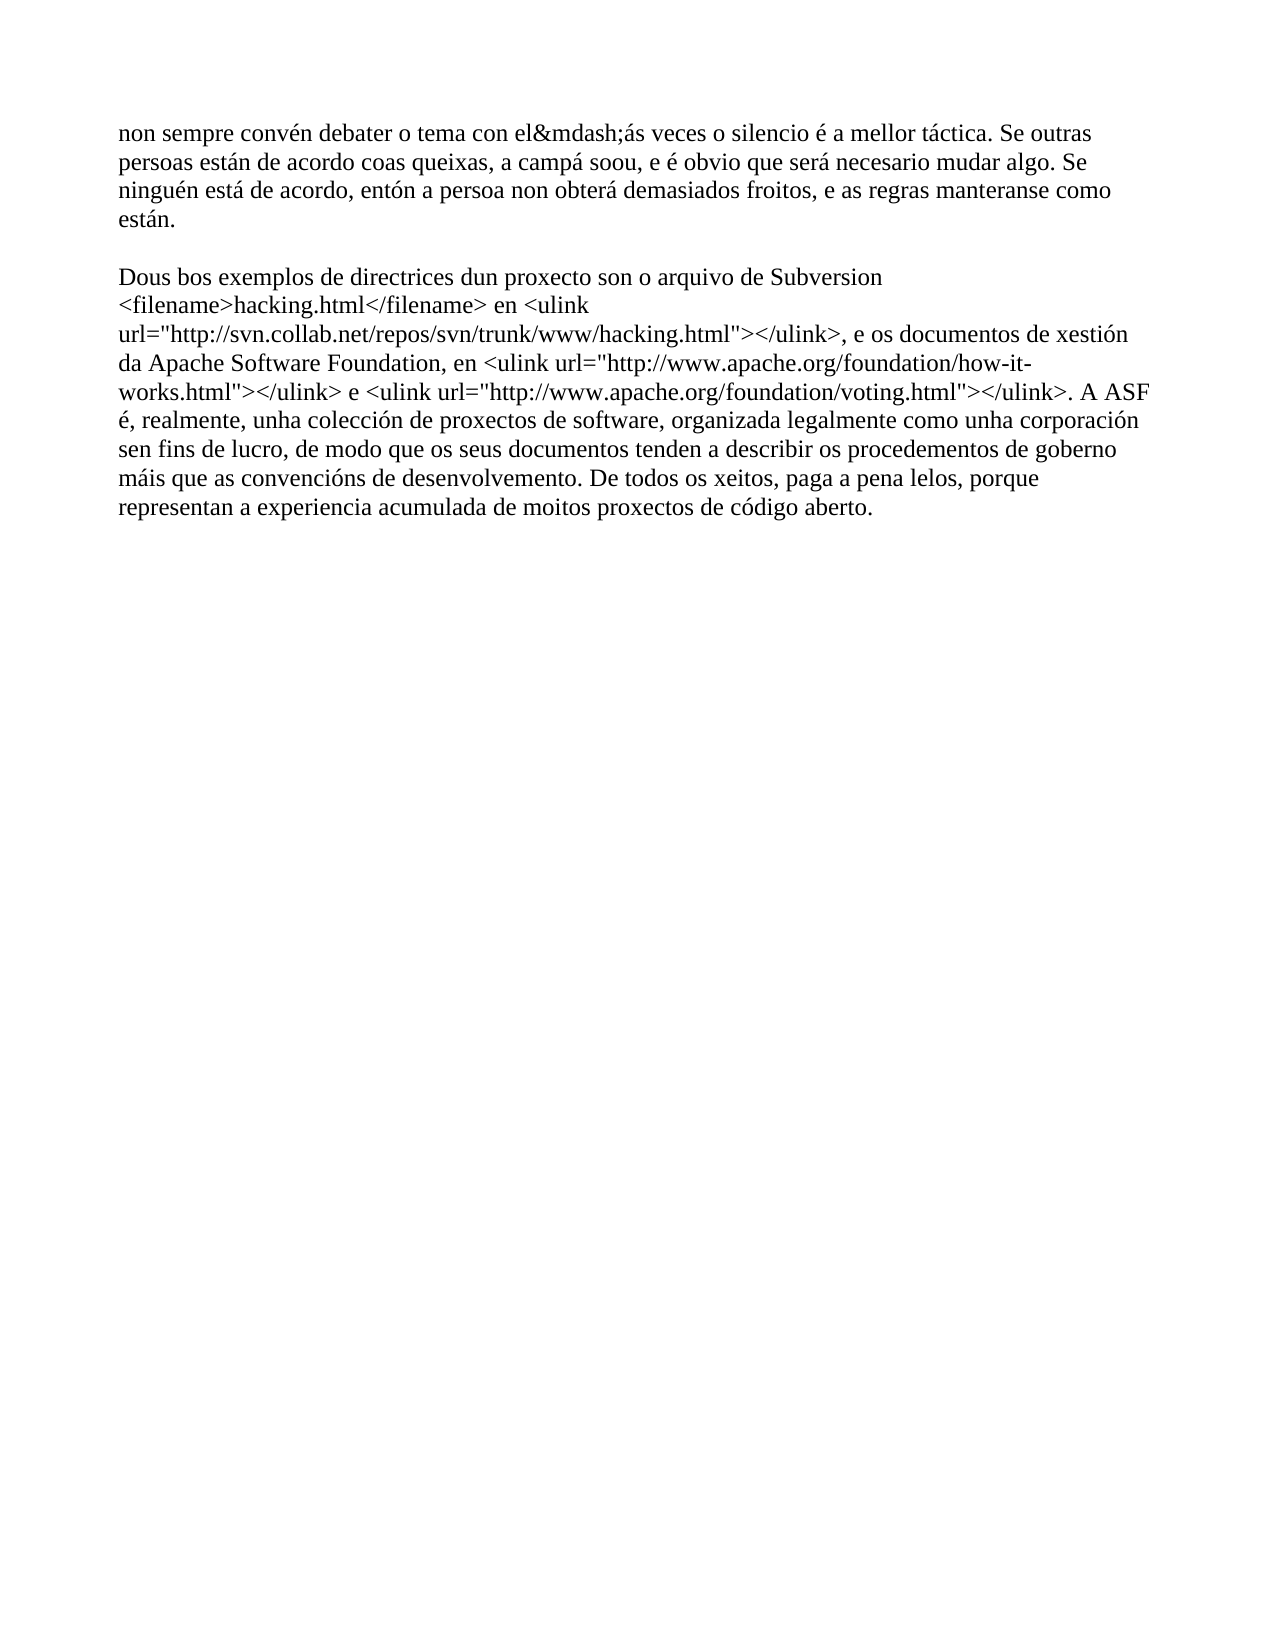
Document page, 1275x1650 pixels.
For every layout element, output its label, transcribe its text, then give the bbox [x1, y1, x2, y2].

text non sempre convén debater o tema con el&mdash;ás veces o silencio é a mellor táctica. Se outras persoas están de acordo coas queixas, a campá soou, e é obvio que será necesario mudar algo. Se ninguén está de acordo, entón a persoa non obterá demasiados froitos, e as regras manteranse como están. [118, 118, 1157, 233]
text Dous bos exemplos de directrices dun proxecto son o arquivo de Subversion <filename>hacking.html</filename> en <ulink url="http://svn.collab.net/repos/svn/trunk/www/hacking.html"></ulink>, e os documentos de xestión da Apache Software Foundation, en <ulink url="http://www.apache.org/foundation/how-it-works.html"></ulink> e <ulink url="http://www.apache.org/foundation/voting.html"></ulink>. A ASF é, realmente, unha colección de proxectos de software, organizada legalmente como unha corporación sen fins de lucro, de modo que os seus documentos tenden a describir os procedementos de goberno máis que as convencións de desenvolvemento. De todos os xeitos, paga a pena lelos, porque representan a experiencia acumulada de moitos proxectos de código aberto. [118, 262, 1157, 521]
